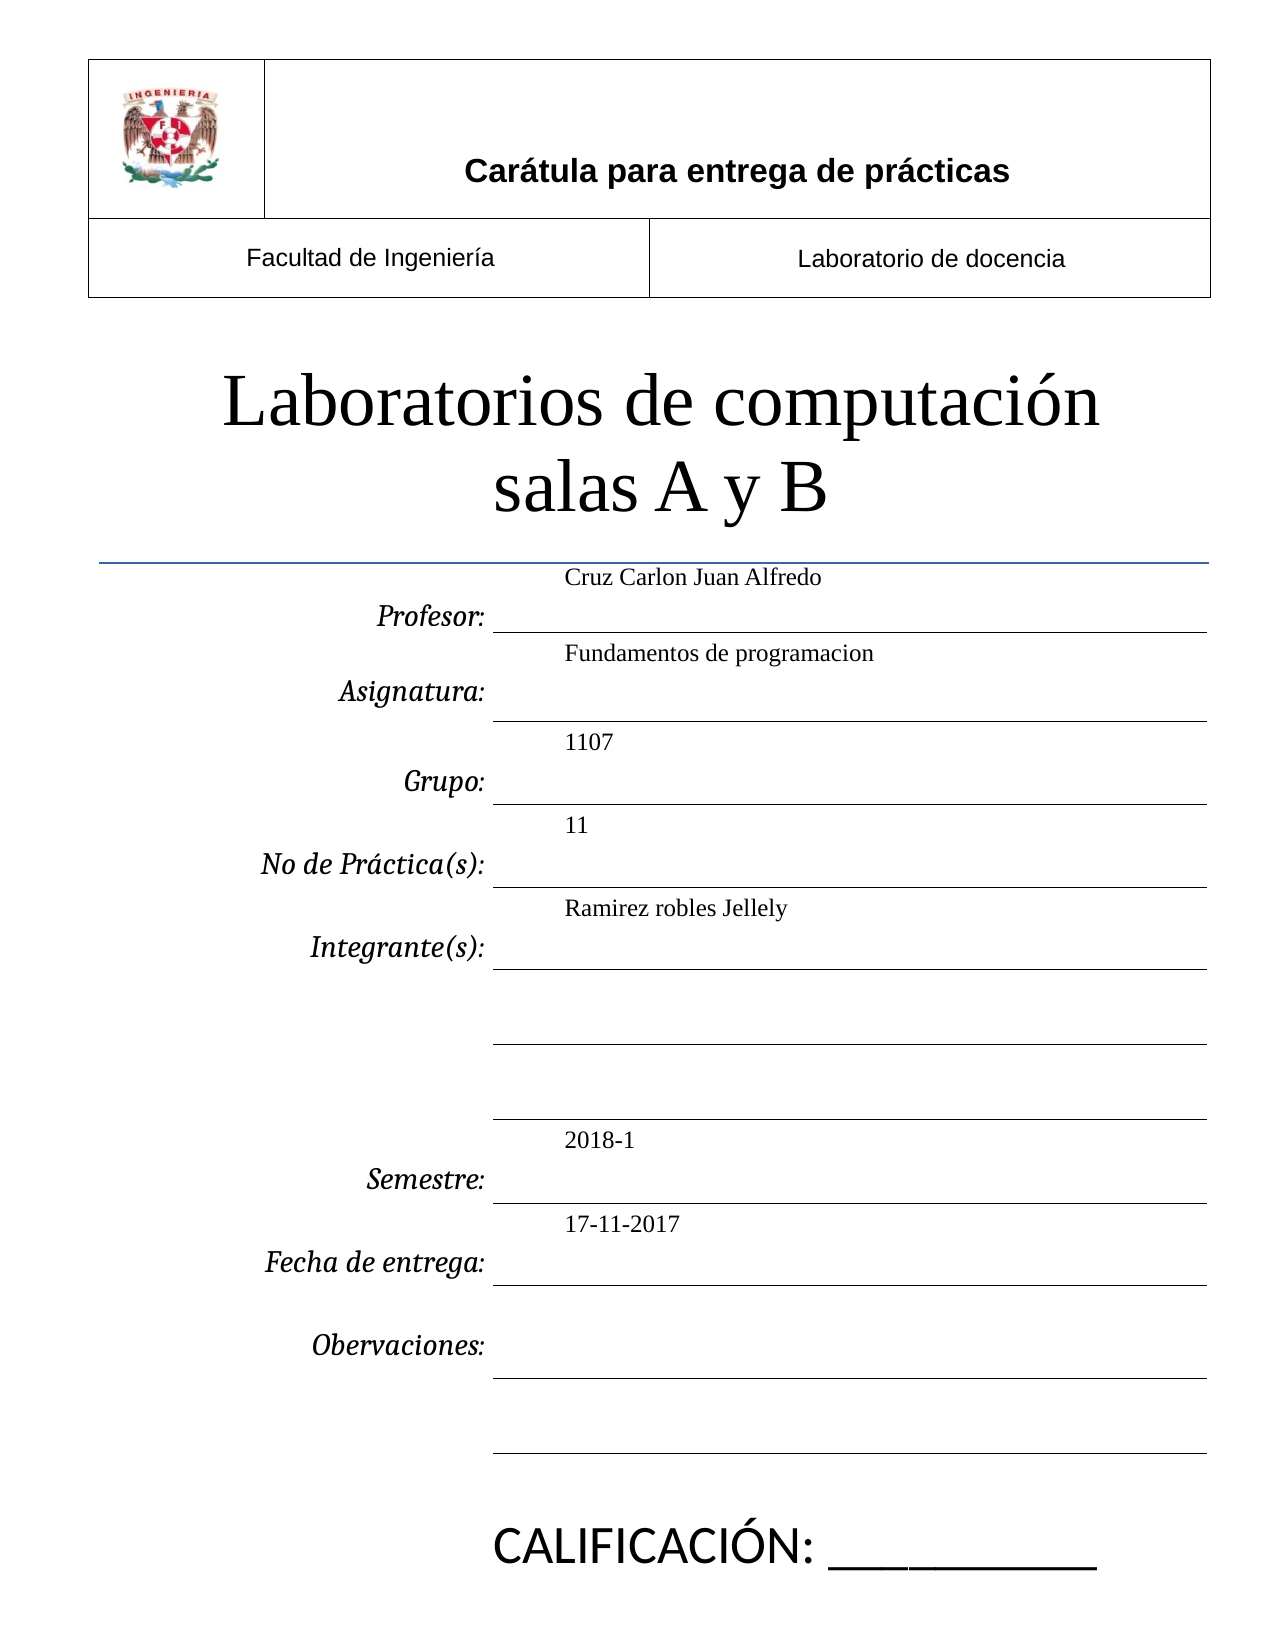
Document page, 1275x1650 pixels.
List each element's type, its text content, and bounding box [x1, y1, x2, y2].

table_cell Grupo: [118, 721, 493, 804]
table_cell Laboratorio de docencia [650, 219, 1210, 297]
table_cell [493, 970, 1207, 1044]
table_cell [118, 969, 493, 1044]
table_cell Asignatura: [118, 631, 493, 721]
table_cell [493, 1379, 1207, 1453]
table_header [118, 556, 493, 562]
text Laboratorios de computación [118, 355, 1205, 441]
table_cell 17-11-2017 [493, 1204, 1207, 1285]
table_cell 2018-1 [493, 1120, 1207, 1202]
table_cell Fecha de entrega: [118, 1203, 493, 1285]
table_cell Facultad de Ingeniería [89, 219, 649, 297]
table_cell [118, 1378, 493, 1453]
table_header [493, 556, 1207, 562]
table_header Carátula para entrega de prácticas [265, 60, 1210, 217]
table_header Profesor: [118, 564, 493, 631]
table_cell [493, 1286, 1207, 1378]
table_cell [493, 1045, 1207, 1119]
table_cell No de Práctica(s): [118, 804, 493, 887]
table_cell [118, 1044, 493, 1119]
text salas A y B [118, 441, 1205, 528]
table_header [89, 60, 264, 217]
table_cell Obervaciones: [118, 1285, 493, 1378]
table_cell Ramirez robles Jellely [493, 888, 1207, 969]
table_cell 1107 [493, 722, 1207, 804]
table_cell 11 [493, 805, 1207, 887]
table_cell Fundamentos de programacion [493, 633, 1207, 721]
text CALIFICACIÓN: __________ [118, 1511, 1205, 1577]
table_cell Integrante(s): [118, 887, 493, 969]
table_cell Semestre: [118, 1119, 493, 1202]
table_header Cruz Carlon Juan Alfredo [493, 564, 1207, 631]
